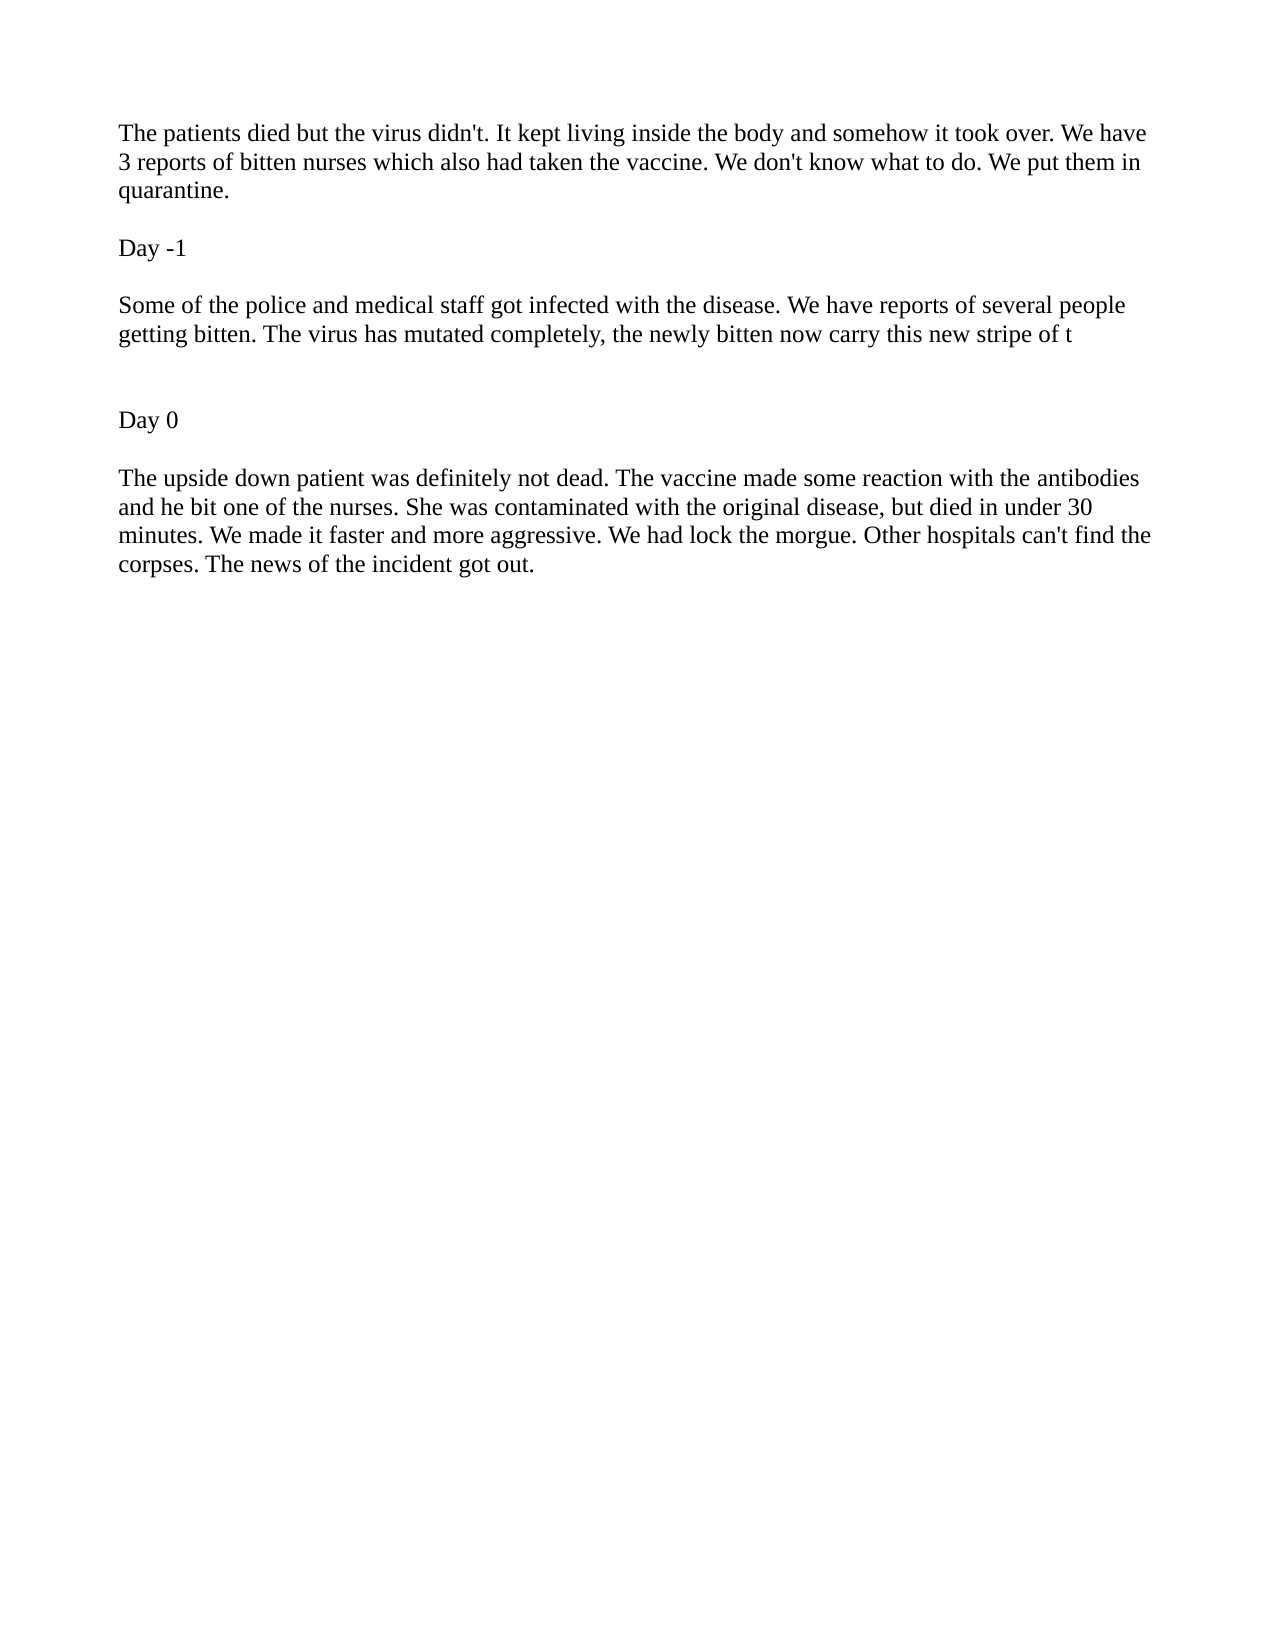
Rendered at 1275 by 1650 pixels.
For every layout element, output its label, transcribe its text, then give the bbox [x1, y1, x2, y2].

text Day 0 [118, 406, 1157, 434]
text Some of the police and medical staff got infected with the disease. We have reports of several people getting bitten. The virus has mutated completely, the newly bitten now carry this new stripe of t [118, 291, 1157, 348]
text The upside down patient was definitely not dead. The vaccine made some reaction with the antibodies and he bit one of the nurses. She was contaminated with the original disease, but died in under 30 minutes. We made it faster and more aggressive. We had lock the morgue. Other hospitals can't find the corpses. The news of the incident got out. [118, 463, 1157, 578]
text The patients died but the virus didn't. It kept living inside the body and somehow it took over. We have 3 reports of bitten nurses which also had taken the vaccine. We don't know what to do. We put them in quarantine. [118, 118, 1157, 204]
text Day -1 [118, 233, 1157, 262]
